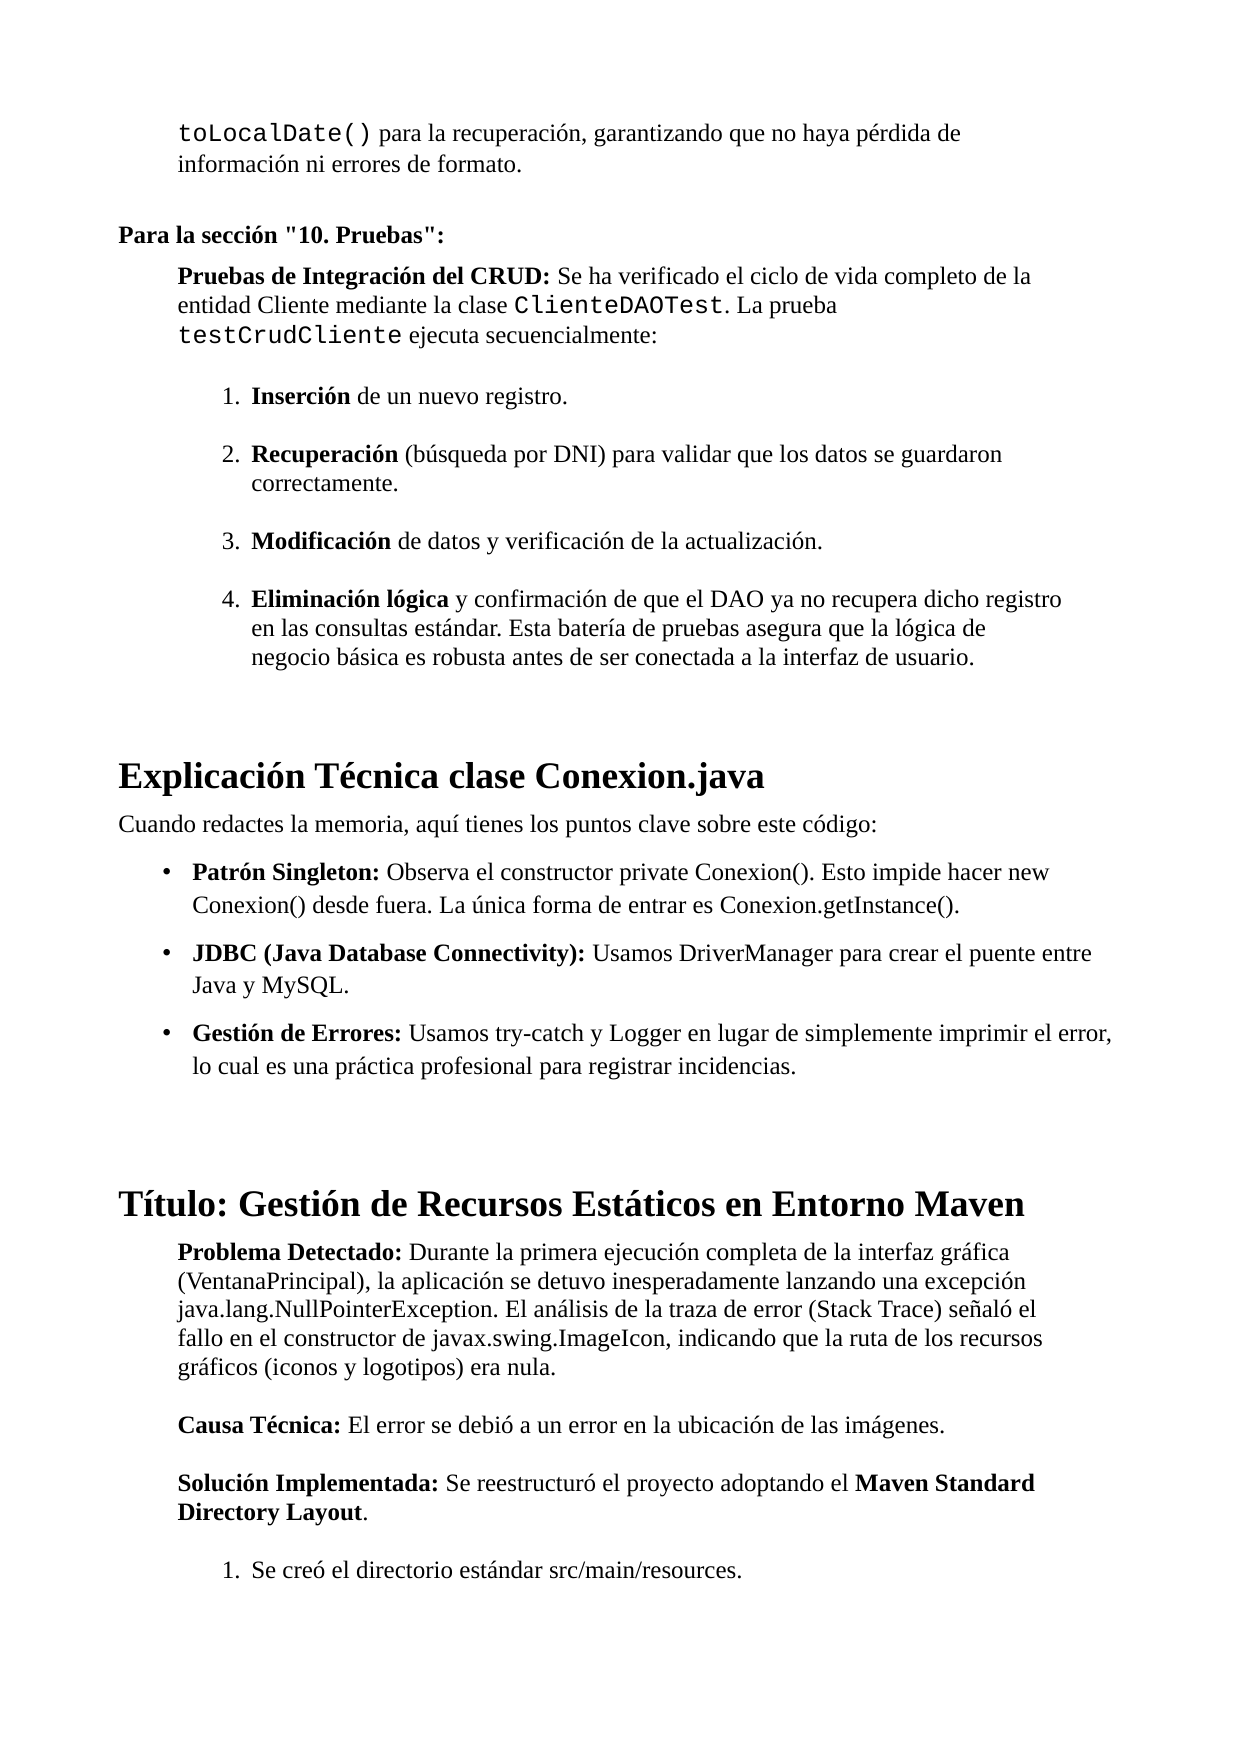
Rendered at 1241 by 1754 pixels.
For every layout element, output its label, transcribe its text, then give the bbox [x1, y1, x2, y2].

list Patrón Singleton: Observa el constructor private Conexion(). Esto impide hacer new Conexion() desde fuera. La única forma de entrar es Conexion.getInstance(). [162, 857, 1122, 919]
list Inserción de un nuevo registro. [222, 381, 1063, 409]
list Modificación de datos y verificación de la actualización. [222, 526, 1063, 555]
text toLocalDate() para la recuperación, garantizando que no haya pérdida de información ni errores de formato. [177, 118, 1063, 178]
text Problema Detectado: Durante la primera ejecución completa de la interfaz gráfica (VentanaPrincipal), la aplicación se detuvo inesperadamente lanzando una excepción java.lang.NullPointerException. El análisis de la traza de error (Stack Trace) señaló el fallo en el constructor de javax.swing.ImageIcon, indicando que la ruta de los recursos gráficos (iconos y logotipos) era nula. [177, 1237, 1063, 1381]
list Gestión de Errores: Usamos try-catch y Logger en lugar de simplemente imprimir el error, lo cual es una práctica profesional para registrar incidencias. [162, 1018, 1122, 1080]
subtitle Título: Gestión de Recursos Estáticos en Entorno Maven [118, 1181, 1122, 1224]
text Solución Implementada: Se reestructuró el proyecto adoptando el Maven Standard Directory Layout. [177, 1468, 1063, 1526]
subtitle Explicación Técnica clase Conexion.java [118, 754, 1122, 797]
text Pruebas de Integración del CRUD: Se ha verificado el ciclo de vida completo de la entidad Cliente mediante la clase ClienteDAOTest. La prueba testCrudCliente ejecuta secuencialmente: [177, 261, 1063, 351]
list Recuperación (búsqueda por DNI) para validar que los datos se guardaron correctamente. [222, 439, 1063, 497]
text Causa Técnica: El error se debió a un error en la ubicación de las imágenes. [177, 1410, 1063, 1439]
list JDBC (Java Database Connectivity): Usamos DriverManager para crear el puente entre Java y MySQL. [162, 938, 1122, 999]
list Se creó el directorio estándar src/main/resources. [222, 1555, 1063, 1584]
list Eliminación lógica y confirmación de que el DAO ya no recupera dicho registro en las consultas estándar. Esta batería de pruebas asegura que la lógica de negocio básica es robusta antes de ser conectada a la interfaz de usuario. [222, 584, 1063, 671]
subtitle Para la sección "10. Pruebas": [118, 220, 1122, 248]
text Cuando redactes la memoria, aquí tienes los puntos clave sobre este código: [118, 809, 1122, 838]
